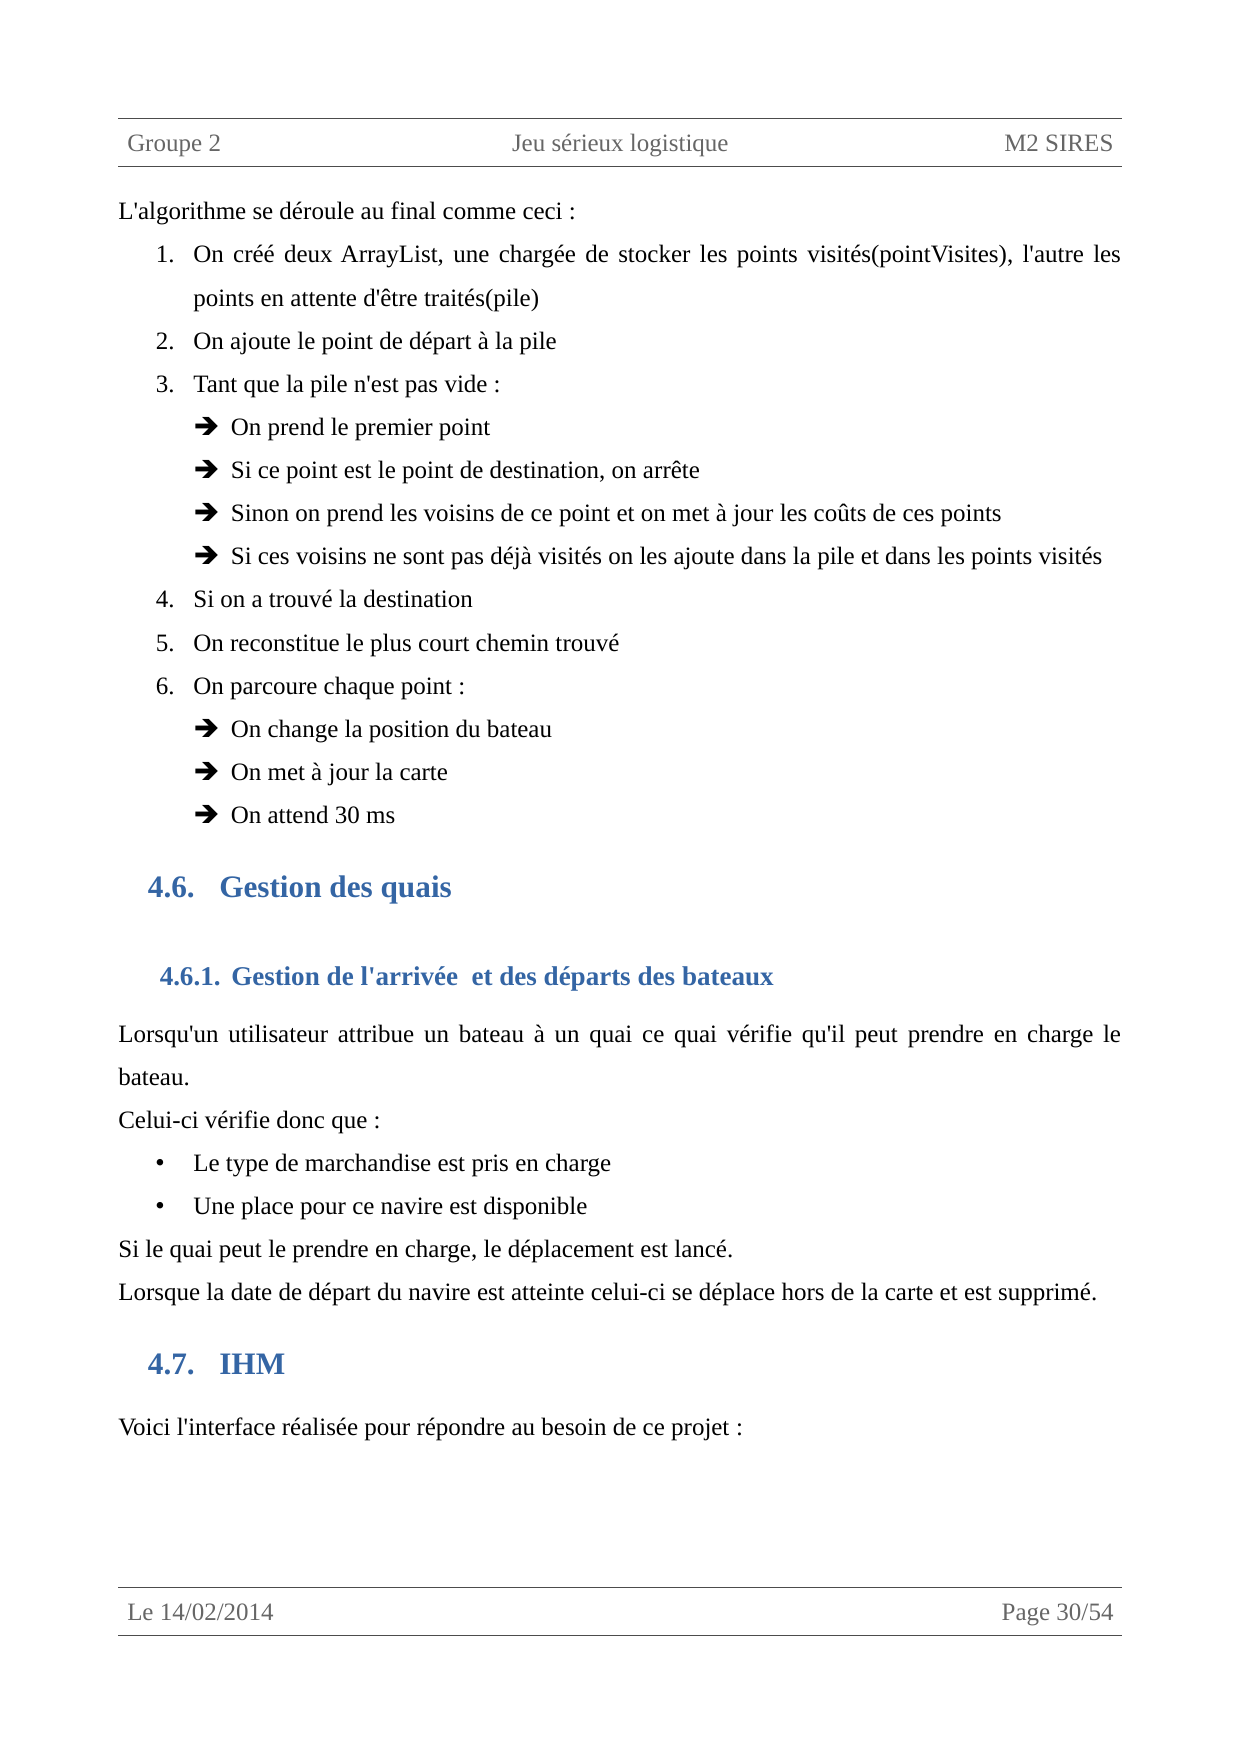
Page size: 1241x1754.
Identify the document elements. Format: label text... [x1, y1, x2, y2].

subtitle Gestion des quais [145, 868, 1122, 904]
list Le type de marchandise est pris en charge [156, 1148, 1122, 1177]
text Lorsqu'un utilisateur attribue un bateau à un quai ce quai vérifie qu'il peut prendre en charge le bateau. [118, 1019, 1122, 1091]
list On créé deux ArrayList, une chargée de stocker les points visités(pointVisites), l'autre les points en attente d'être traités(pile) [156, 239, 1122, 311]
list Tant que la pile n'est pas vide : [156, 369, 1122, 398]
subtitle Gestion de l'arrivée et des départs des bateaux [157, 959, 1122, 991]
list Une place pour ce navire est disponible [156, 1191, 1122, 1220]
text Voici l'interface réalisée pour répondre au besoin de ce projet : [118, 1412, 1122, 1441]
list On reconstitue le plus court chemin trouvé [156, 628, 1122, 656]
text Celui-ci vérifie donc que : [118, 1105, 1122, 1134]
list On attend 30 ms [193, 800, 1122, 829]
list Si ces voisins ne sont pas déjà visités on les ajoute dans la pile et dans les points visités [193, 541, 1122, 570]
subtitle IHM [145, 1346, 1122, 1382]
text Lorsque la date de départ du navire est atteinte celui-ci se déplace hors de la carte et est supprimé. [118, 1277, 1122, 1306]
text Si le quai peut le prendre en charge, le déplacement est lancé. [118, 1234, 1122, 1263]
list On parcoure chaque point : [156, 671, 1122, 699]
text L'algorithme se déroule au final comme ceci : [118, 196, 1122, 225]
list On change la position du bateau [193, 714, 1122, 743]
list Si on a trouvé la destination [156, 584, 1122, 613]
list On ajoute le point de départ à la pile [156, 326, 1122, 354]
list Sinon on prend les voisins de ce point et on met à jour les coûts de ces points [193, 498, 1122, 527]
list On met à jour la carte [193, 757, 1122, 786]
list Si ce point est le point de destination, on arrête [193, 455, 1122, 484]
list On prend le premier point [193, 412, 1122, 441]
